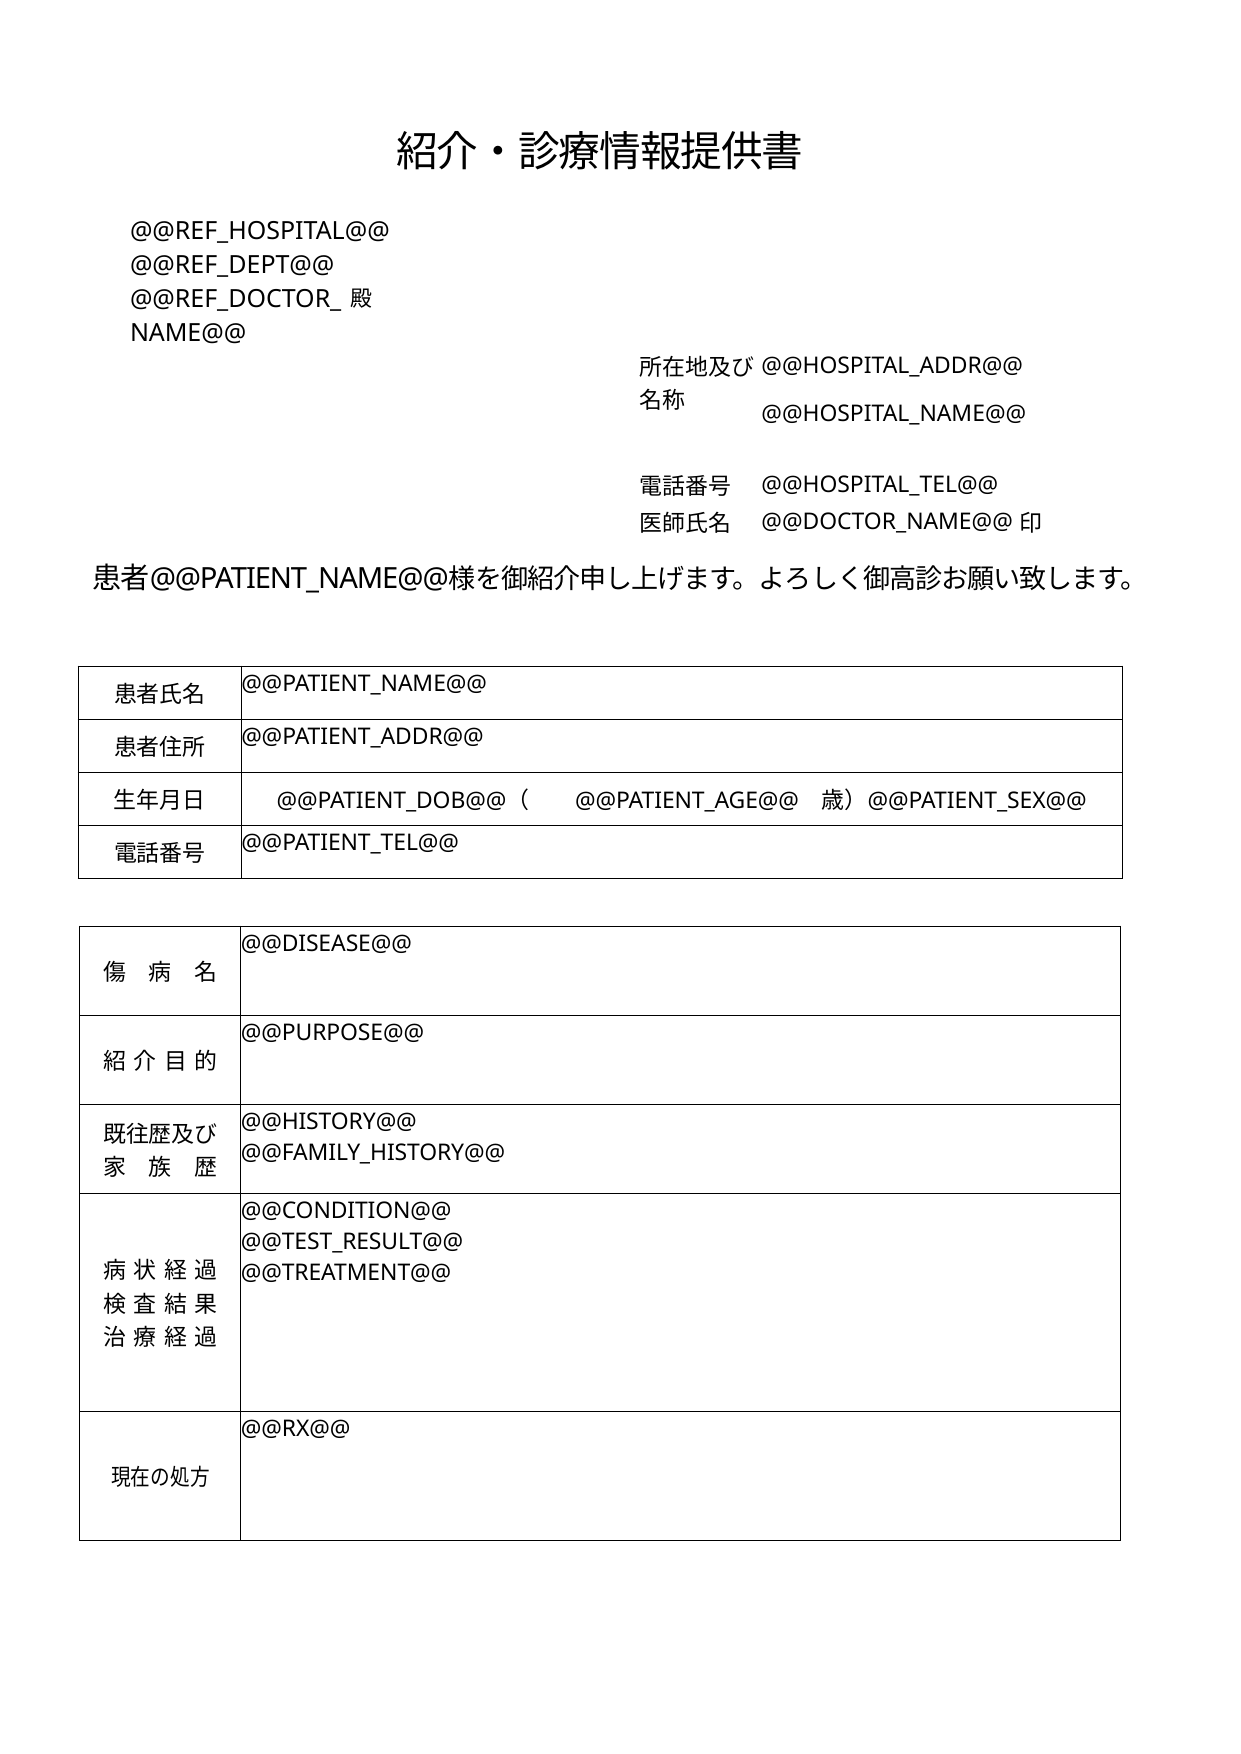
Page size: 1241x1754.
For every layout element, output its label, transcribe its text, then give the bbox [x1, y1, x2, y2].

table_header @@DISEASE@@ [241, 927, 1120, 1015]
table_cell 電話番号 [79, 826, 241, 878]
table_cell @@PURPOSE@@ [241, 1016, 1120, 1104]
table_header @@PATIENT_NAME@@ [242, 667, 1122, 719]
table_cell @@CONDITION@@ @@TEST_RESULT@@ @@TREATMENT@@ [241, 1194, 1120, 1411]
table_cell 印 [1020, 505, 1075, 555]
table_cell @@REF_DOCTOR_NAME@@ [130, 281, 350, 349]
table_cell 既往歴及び 家 族 歴 [80, 1105, 240, 1193]
table_cell @@HOSPITAL_NAME@@ [761, 397, 1075, 468]
table_cell @@HOSPITAL_TEL@@ [761, 468, 1075, 505]
table_cell @@PATIENT_TEL@@ [242, 826, 1122, 878]
table_header 患者氏名 [79, 667, 241, 719]
table_cell 病状経過 検査結果 治療経過 [80, 1194, 240, 1411]
table_cell @@RX@@ [241, 1412, 1120, 1540]
table_cell 電話番号 [639, 468, 761, 505]
table_cell 殿 [350, 281, 398, 349]
table_cell @@REF_DEPT@@ [130, 247, 398, 281]
table_cell @@DOCTOR_NAME@@ [761, 505, 1019, 555]
table_cell 患者住所 [79, 720, 241, 772]
table_cell @@PATIENT_ADDR@@ [242, 720, 1122, 772]
table_cell 生年月日 [79, 773, 241, 825]
text 患者@@PATIENT_NAME@@様を御紹介申し上げます。よろしく御高診お願い致します。 [78, 555, 1192, 597]
table_cell @@HISTORY@@ @@FAMILY_HISTORY@@ [241, 1105, 1120, 1193]
table_cell 医師氏名 [639, 505, 761, 555]
table_header 傷 病 名 [80, 927, 240, 1015]
table_cell 紹介目的 [80, 1016, 240, 1104]
table_header @@REF_HOSPITAL@@ [130, 213, 398, 247]
table_header @@HOSPITAL_ADDR@@ [761, 349, 1075, 397]
table_header 所在地及び名称 [639, 349, 761, 468]
text 紹介・診療情報提供書 [78, 118, 1122, 178]
table_cell 現在の処方 [80, 1412, 240, 1540]
table_cell @@PATIENT_DOB@@（ @@PATIENT_AGE@@ 歳）@@PATIENT_SEX@@ [242, 773, 1122, 825]
